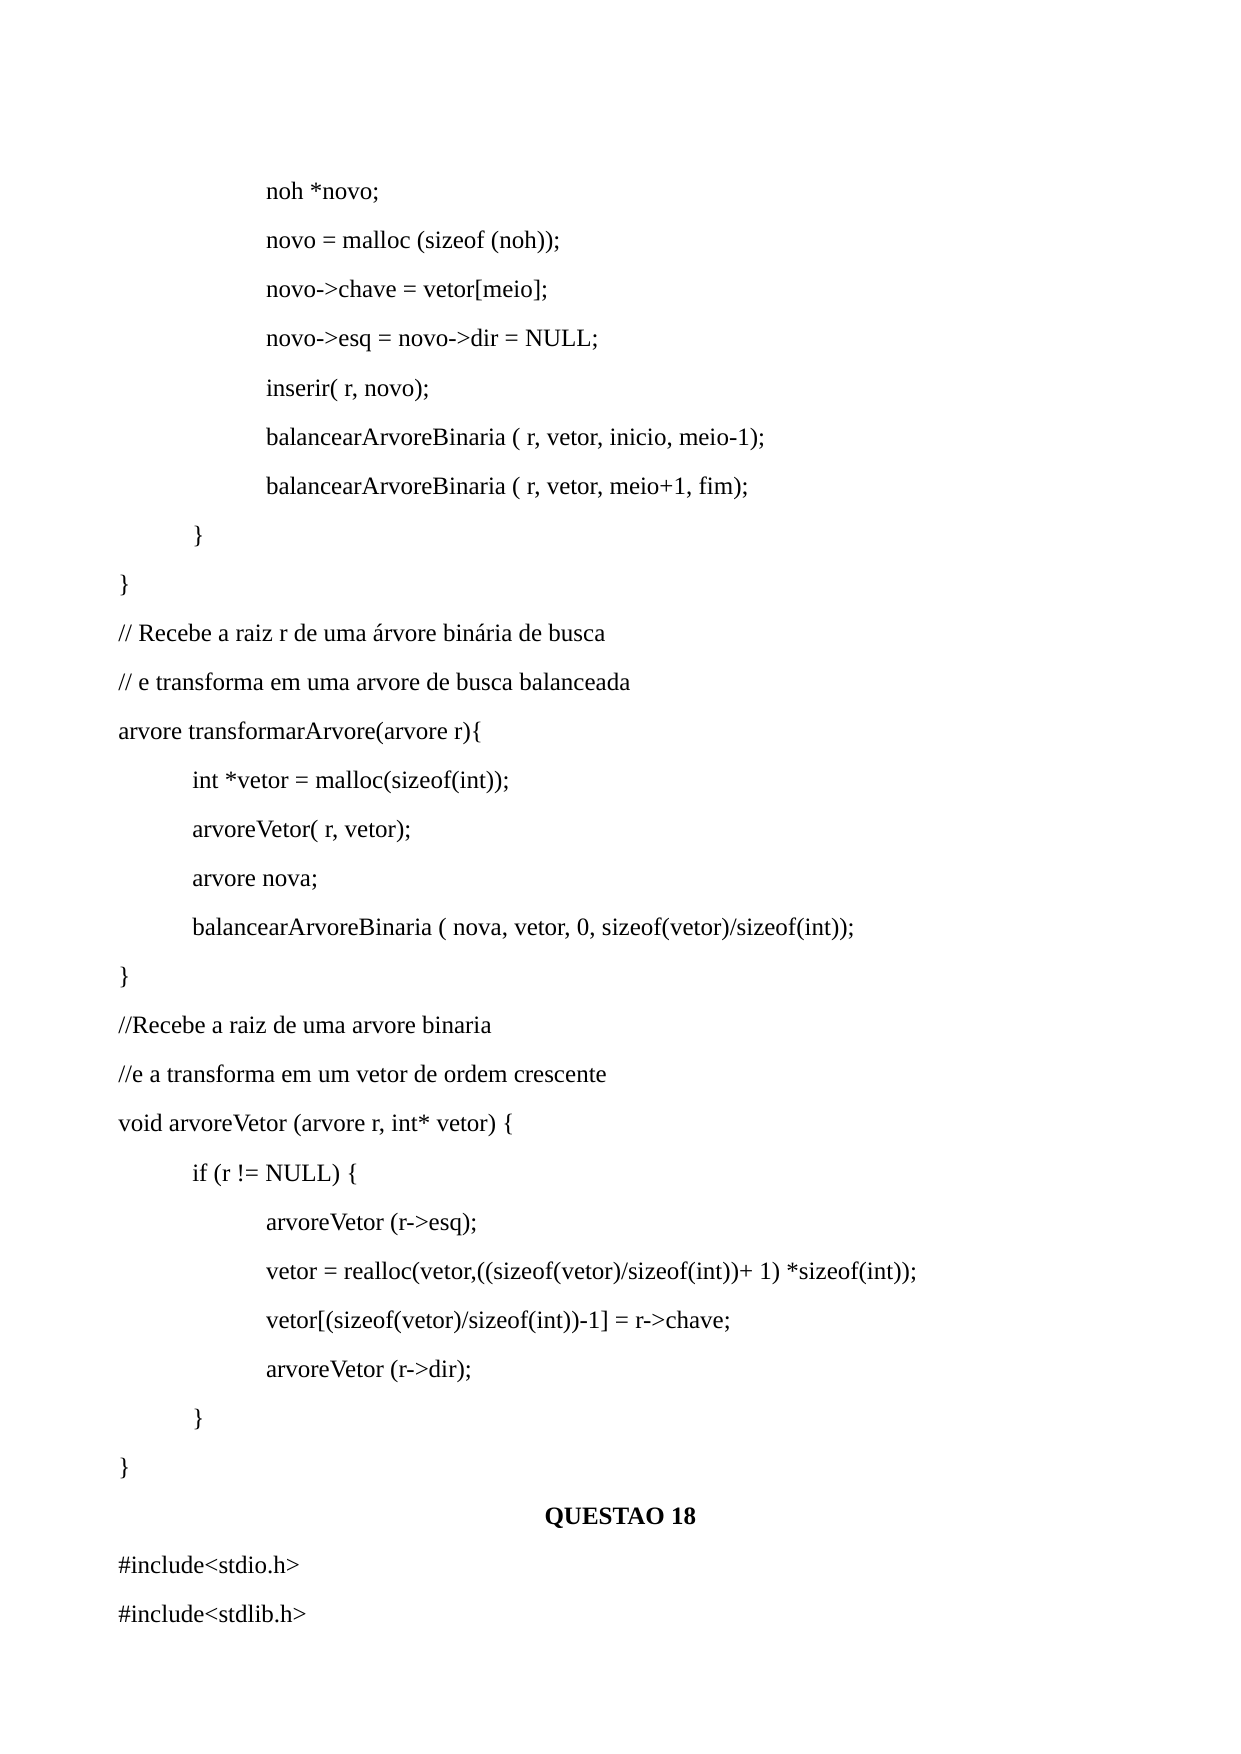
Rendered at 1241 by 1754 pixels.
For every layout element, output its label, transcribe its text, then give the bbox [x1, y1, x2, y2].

text arvoreVetor (r->esq); [118, 1207, 1122, 1235]
text QUESTAO 18 [118, 1501, 1122, 1530]
text int *vetor = malloc(sizeof(int)); [118, 765, 1122, 794]
text //Recebe a raiz de uma arvore binaria [118, 1010, 1122, 1039]
text novo->esq = novo->dir = NULL; [118, 323, 1122, 352]
text novo->chave = vetor[meio]; [118, 274, 1122, 303]
text noh *novo; [118, 176, 1122, 205]
text balancearArvoreBinaria ( r, vetor, meio+1, fim); [118, 471, 1122, 499]
text arvore transformarArvore(arvore r){ [118, 716, 1122, 745]
text arvoreVetor( r, vetor); [118, 814, 1122, 843]
text #include<stdlib.h> [118, 1599, 1122, 1628]
text #include<stdio.h> [118, 1550, 1122, 1579]
text } [118, 569, 1122, 598]
text vetor[(sizeof(vetor)/sizeof(int))-1] = r->chave; [118, 1305, 1122, 1333]
text balancearArvoreBinaria ( nova, vetor, 0, sizeof(vetor)/sizeof(int)); [118, 912, 1122, 941]
text vetor = realloc(vetor,((sizeof(vetor)/sizeof(int))+ 1) *sizeof(int)); [118, 1256, 1122, 1284]
text arvore nova; [118, 863, 1122, 892]
text arvoreVetor (r->dir); [118, 1354, 1122, 1383]
text // e transforma em uma arvore de busca balanceada [118, 667, 1122, 696]
text //e a transforma em um vetor de ordem crescente [118, 1059, 1122, 1088]
text if (r != NULL) { [118, 1158, 1122, 1186]
text inserir( r, novo); [118, 373, 1122, 401]
text void arvoreVetor (arvore r, int* vetor) { [118, 1108, 1122, 1137]
text balancearArvoreBinaria ( r, vetor, inicio, meio-1); [118, 422, 1122, 450]
text // Recebe a raiz r de uma árvore binária de busca [118, 618, 1122, 647]
text } [118, 1452, 1122, 1481]
text } [118, 1403, 1122, 1432]
text } [118, 520, 1122, 548]
text novo = malloc (sizeof (noh)); [118, 225, 1122, 254]
text } [118, 961, 1122, 990]
